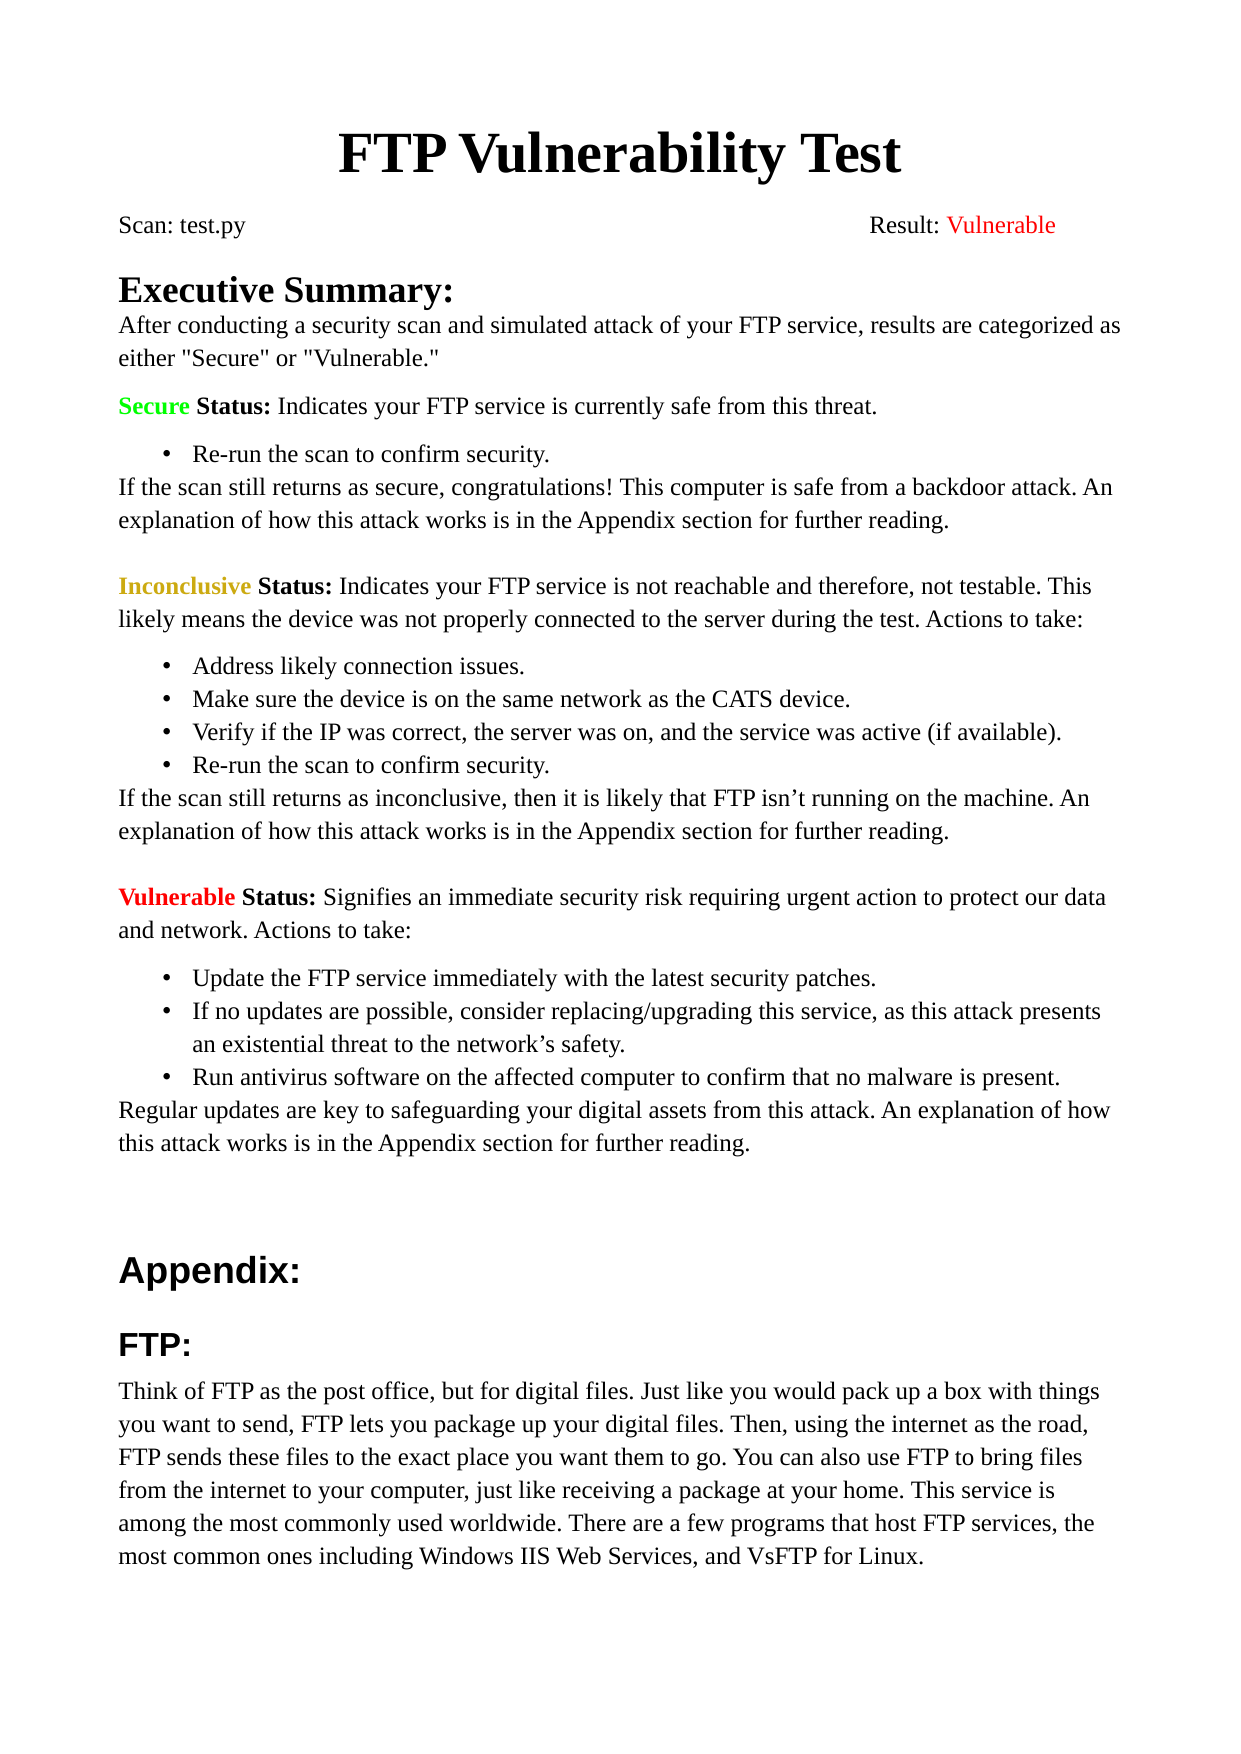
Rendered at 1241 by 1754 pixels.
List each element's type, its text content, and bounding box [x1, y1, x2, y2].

list Update the FTP service immediately with the latest security patches. [162, 963, 1122, 992]
list Make sure the device is on the same network as the CATS device. [162, 684, 1122, 713]
text Vulnerable Status: Signifies an immediate security risk requiring urgent action to protect our data and network. Actions to take: [118, 882, 1122, 944]
list Run antivirus software on the affected computer to confirm that no malware is present. [162, 1062, 1122, 1091]
text Think of FTP as the post office, but for digital files. Just like you would pack up a box with things you want to send, FTP lets you package up your digital files. Then, using the internet as the road, FTP sends these files to the exact place you want them to go. You can also use FTP to bring files from the internet to your computer, just like receiving a package at your home. This service is among the most commonly used worldwide. There are a few programs that host FTP services, the most common ones including Windows IIS Web Services, and VsFTP for Linux. [118, 1376, 1122, 1570]
list Re-run the scan to confirm security. [162, 439, 1122, 467]
list Address likely connection issues. [162, 651, 1122, 680]
text Executive Summary: [118, 267, 1122, 310]
text FTP Vulnerability Test [118, 118, 1122, 185]
text If the scan still returns as secure, congratulations! This computer is safe from a backdoor attack. An explanation of how this attack works is in the Appendix section for further reading. [118, 472, 1122, 533]
text Inconclusive Status: Indicates your FTP service is not reachable and therefore, not testable. This likely means the device was not properly connected to the server during the test. Actions to take: [118, 571, 1122, 632]
list Re-run the scan to confirm security. [162, 750, 1122, 779]
text Regular updates are key to safeguarding your digital assets from this attack. An explanation of how this attack works is in the Appendix section for further reading. [118, 1095, 1122, 1157]
list If no updates are possible, consider replacing/upgrading this service, as this attack presents an existential threat to the network’s safety. [162, 996, 1122, 1058]
subtitle FTP: [118, 1325, 1122, 1363]
text Scan: test.py Result: Vulnerable [118, 210, 1122, 238]
list Verify if the IP was correct, the server was on, and the service was active (if available). [162, 717, 1122, 746]
subtitle Appendix: [118, 1248, 1122, 1292]
text Secure Status: Indicates your FTP service is currently safe from this threat. [118, 391, 1122, 420]
text After conducting a security scan and simulated attack of your FTP service, results are categorized as either "Secure" or "Vulnerable." [118, 310, 1122, 372]
text If the scan still returns as inconclusive, then it is likely that FTP isn’t running on the machine. An explanation of how this attack works is in the Appendix section for further reading. [118, 783, 1122, 845]
